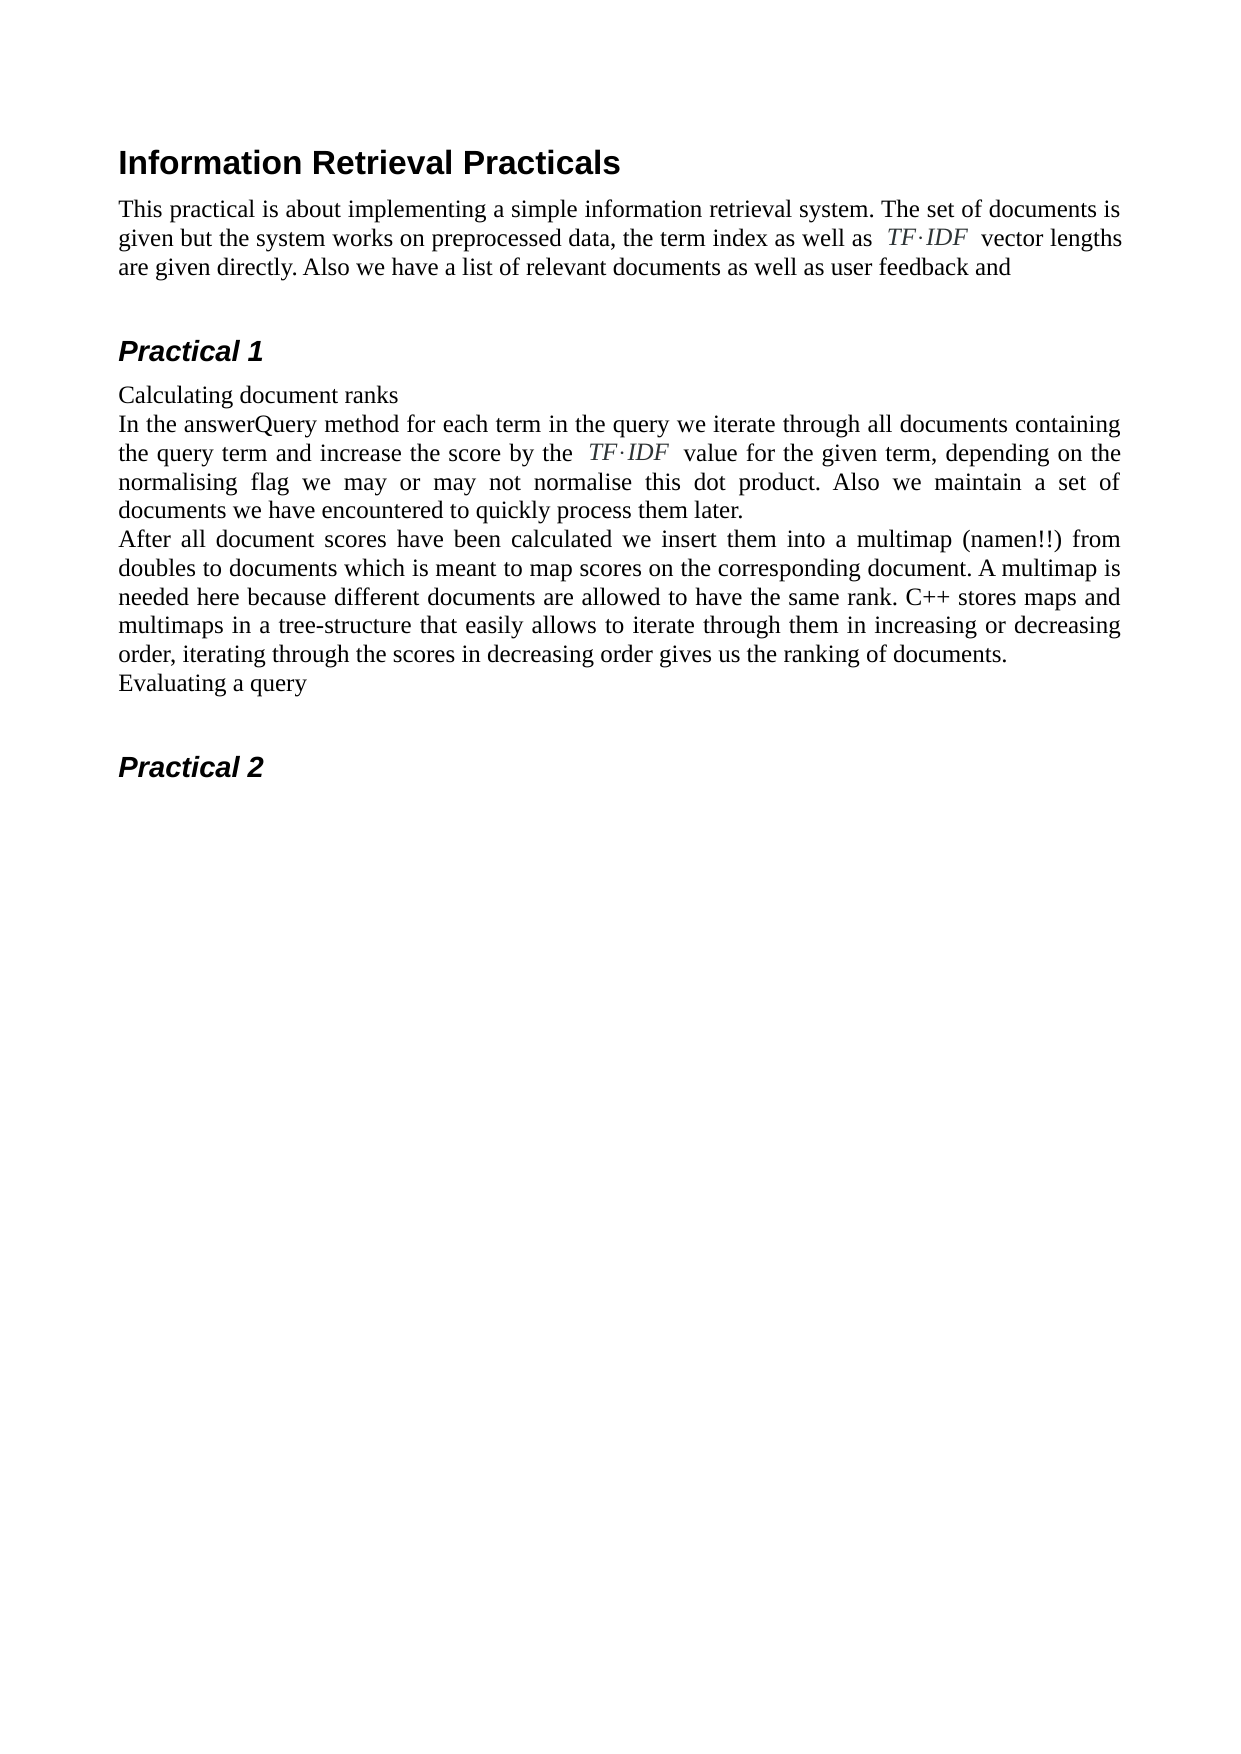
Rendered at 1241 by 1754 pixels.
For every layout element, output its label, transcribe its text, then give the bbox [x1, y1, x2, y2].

subtitle Information Retrieval Practicals [118, 143, 1122, 182]
text This practical is about implementing a simple information retrieval system. The set of documents is given but the system works on preprocessed data, the term index as well as vector lengths are given directly. Also we have a list of relevant documents as well as user feedback and [118, 194, 1122, 281]
subtitle Practical 1 [118, 334, 1122, 368]
text Evaluating a query [118, 668, 1122, 697]
text In the answerQuery method for each term in the query we iterate through all documents containing the query term and increase the score by the value for the given term, depending on the normalising flag we may or may not normalise this dot product. Also we maintain a set of documents we have encountered to quickly process them later. [118, 409, 1122, 524]
subtitle Practical 2 [118, 750, 1122, 784]
text Calculating document ranks [118, 380, 1122, 409]
text After all document scores have been calculated we insert them into a multimap (namen!!) from doubles to documents which is meant to map scores on the corresponding document. A multimap is needed here because different documents are allowed to have the same rank. C++ stores maps and multimaps in a tree-structure that easily allows to iterate through them in increasing or decreasing order, iterating through the scores in decreasing order gives us the ranking of documents. [118, 524, 1122, 668]
